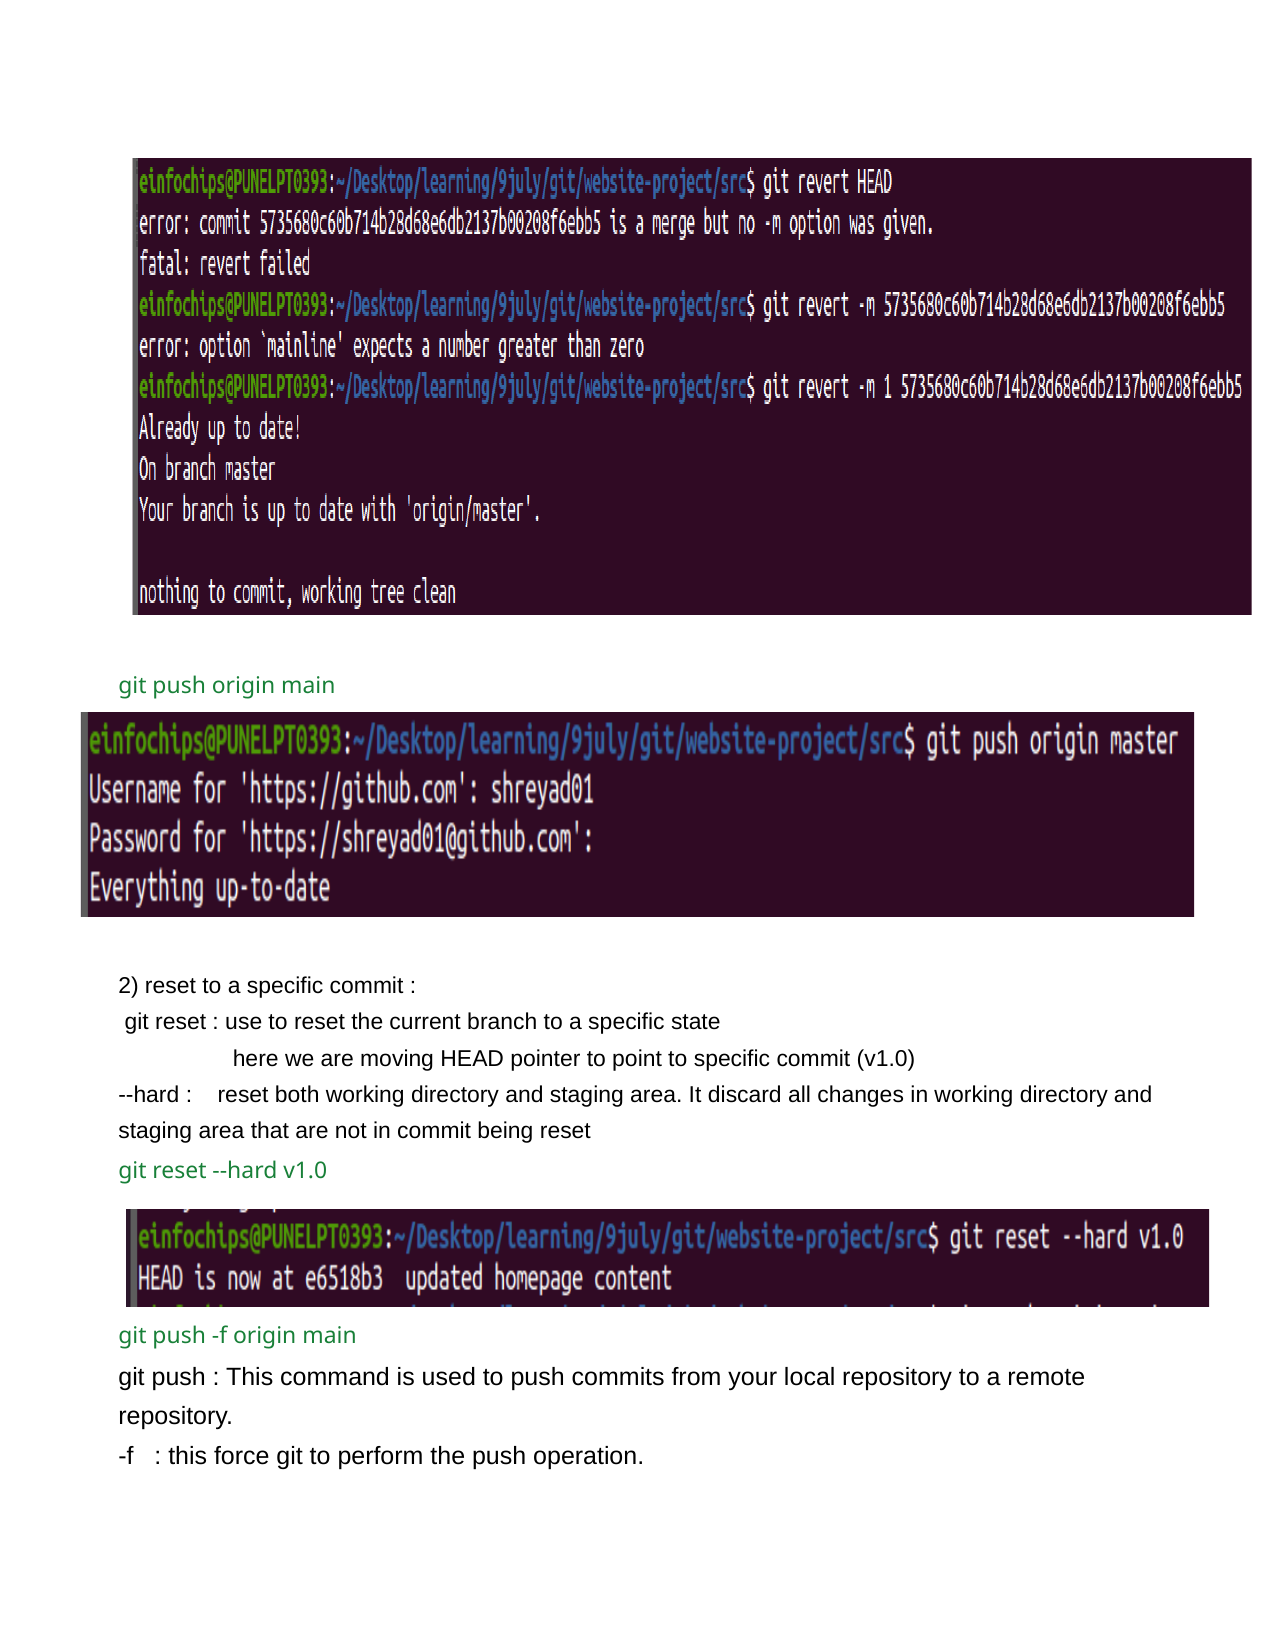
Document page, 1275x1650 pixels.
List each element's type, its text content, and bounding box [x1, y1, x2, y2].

text git push origin main [118, 669, 1157, 701]
text git reset : use to reset the current branch to a specific state [118, 1008, 1157, 1034]
picture [132, 158, 1252, 615]
text git push -f origin main [118, 1197, 1157, 1350]
text here we are moving HEAD pointer to point to specific commit (v1.0) [118, 1044, 1157, 1071]
text -f : this force git to perform the push operation. [118, 1441, 1157, 1470]
picture [80, 712, 1195, 917]
text 2) reset to a specific commit : [118, 972, 1157, 998]
text git reset --hard v1.0 [118, 1154, 1157, 1185]
text git push : This command is used to push commits from your local repository to a remote repository. [118, 1362, 1157, 1430]
text --hard : reset both working directory and staging area. It discard all changes in working directory and staging area that are not in commit being reset [118, 1081, 1157, 1144]
picture [126, 1209, 1210, 1307]
